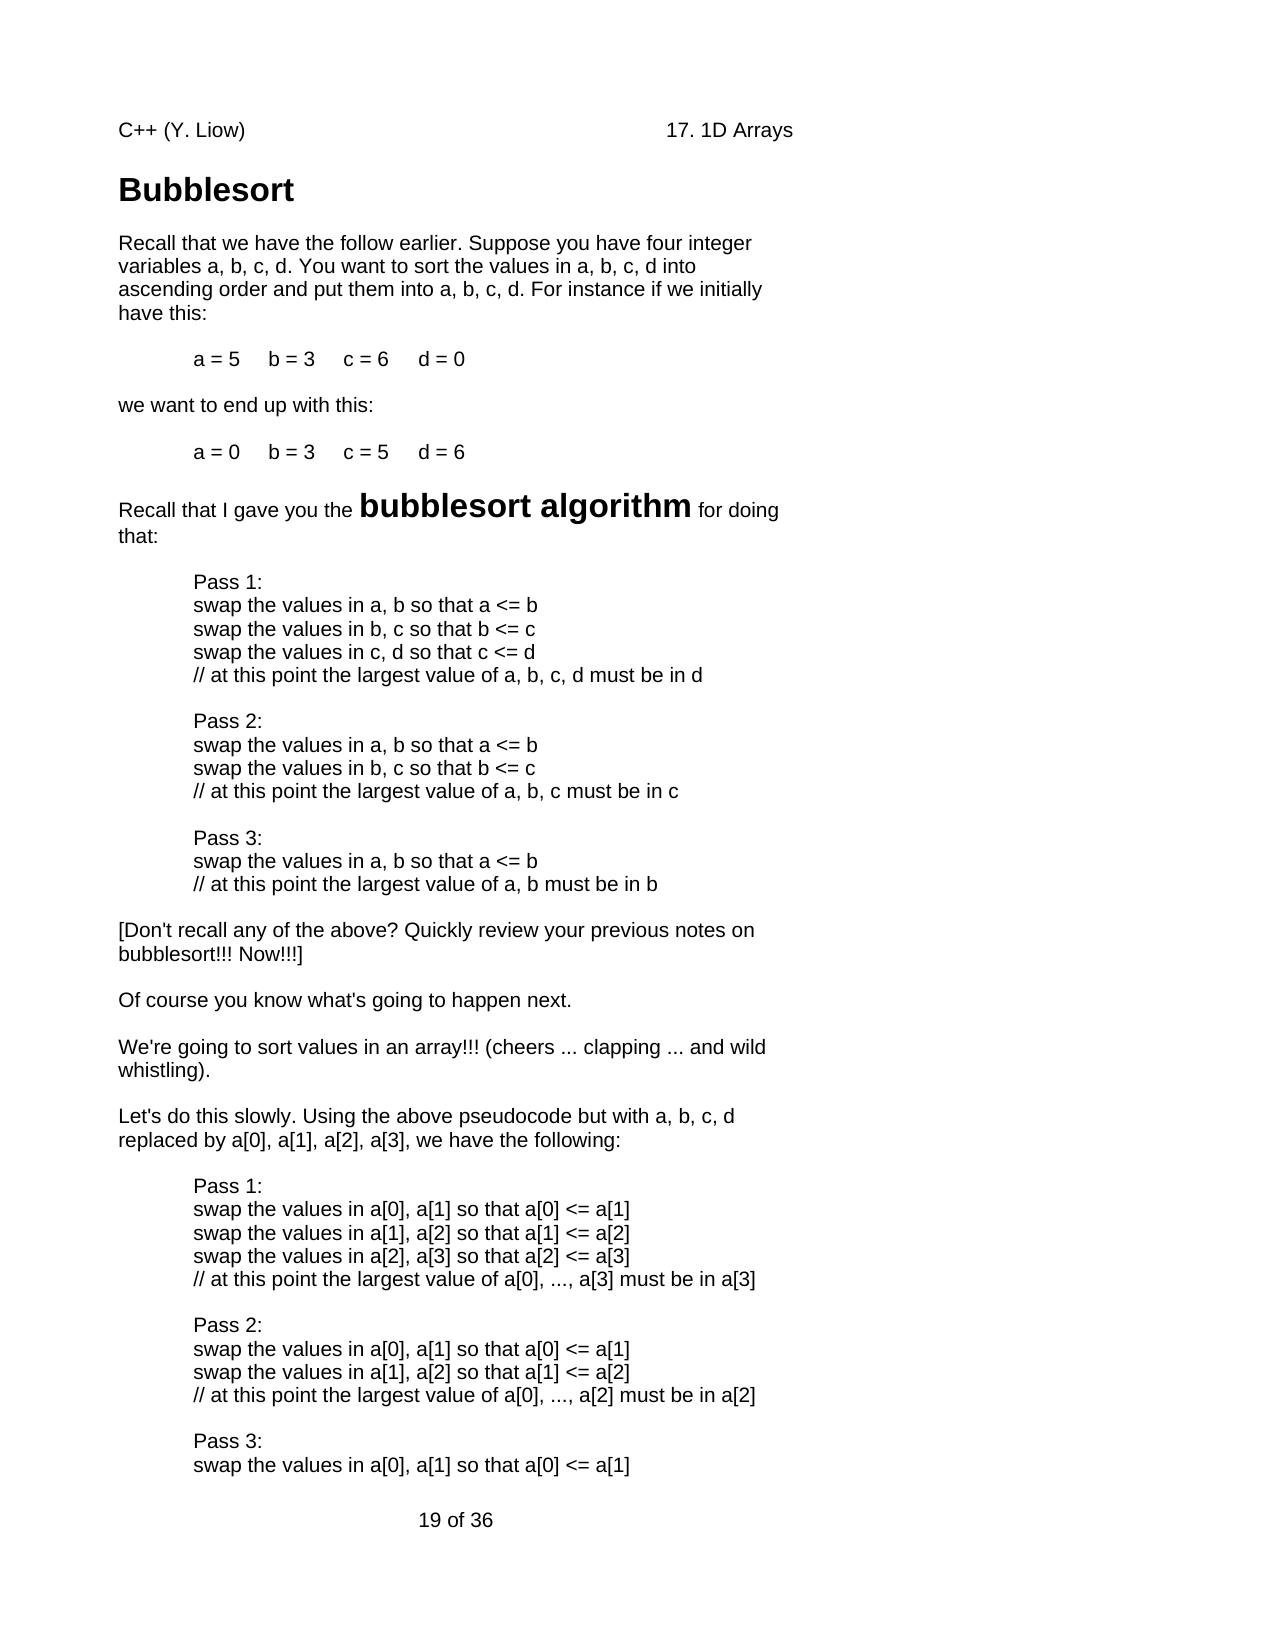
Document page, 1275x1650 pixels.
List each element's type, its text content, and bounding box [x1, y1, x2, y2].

text Recall that I gave you the bubblesort algorithm for doing that: [118, 487, 793, 547]
text // at this point the largest value of a, b, c must be in c [118, 780, 793, 803]
text swap the values in a, b so that a <= b [118, 849, 793, 873]
text Let's do this slowly. Using the above pseudocode but with a, b, c, d replaced by a[0], a[1], a[2], a[3], we have the following: [118, 1105, 793, 1151]
text swap the values in a[1], a[2] so that a[1] <= a[2] [118, 1221, 793, 1244]
text swap the values in b, c so that b <= c [118, 617, 793, 640]
text // at this point the largest value of a, b, c, d must be in d [118, 663, 793, 687]
text swap the values in a, b so that a <= b [118, 733, 793, 756]
text Pass 2: [118, 710, 793, 733]
text we want to end up with this: [118, 394, 793, 417]
text Pass 3: [118, 826, 793, 849]
text a = 0 b = 3 c = 5 d = 6 [118, 440, 793, 464]
text swap the values in a[0], a[1] so that a[0] <= a[1] [118, 1198, 793, 1221]
text Pass 2: [118, 1314, 793, 1337]
text Pass 1: [118, 571, 793, 594]
text // at this point the largest value of a, b must be in b [118, 873, 793, 896]
text a = 5 b = 3 c = 6 d = 0 [118, 347, 793, 371]
text swap the values in a[2], a[3] so that a[2] <= a[3] [118, 1244, 793, 1267]
text Pass 1: [118, 1174, 793, 1198]
text [Don't recall any of the above? Quickly review your previous notes on bubblesort!!! Now!!!] [118, 919, 793, 966]
text Recall that we have the follow earlier. Suppose you have four integer variables a, b, c, d. You want to sort the values in a, b, c, d into ascending order and put them into a, b, c, d. For instance if we initially have this: [118, 231, 793, 324]
text // at this point the largest value of a[0], ..., a[2] must be in a[2] [118, 1384, 793, 1407]
text We're going to sort values in an array!!! (cheers ... clapping ... and wild whistling). [118, 1035, 793, 1082]
text swap the values in b, c so that b <= c [118, 756, 793, 780]
text swap the values in a, b so that a <= b [118, 594, 793, 617]
text swap the values in a[0], a[1] so that a[0] <= a[1] [118, 1453, 793, 1477]
text swap the values in a[1], a[2] so that a[1] <= a[2] [118, 1360, 793, 1384]
text Pass 3: [118, 1430, 793, 1453]
text Of course you know what's going to happen next. [118, 989, 793, 1012]
text // at this point the largest value of a[0], ..., a[3] must be in a[3] [118, 1267, 793, 1291]
text swap the values in c, d so that c <= d [118, 640, 793, 663]
text Bubblesort [118, 171, 793, 208]
text swap the values in a[0], a[1] so that a[0] <= a[1] [118, 1337, 793, 1360]
